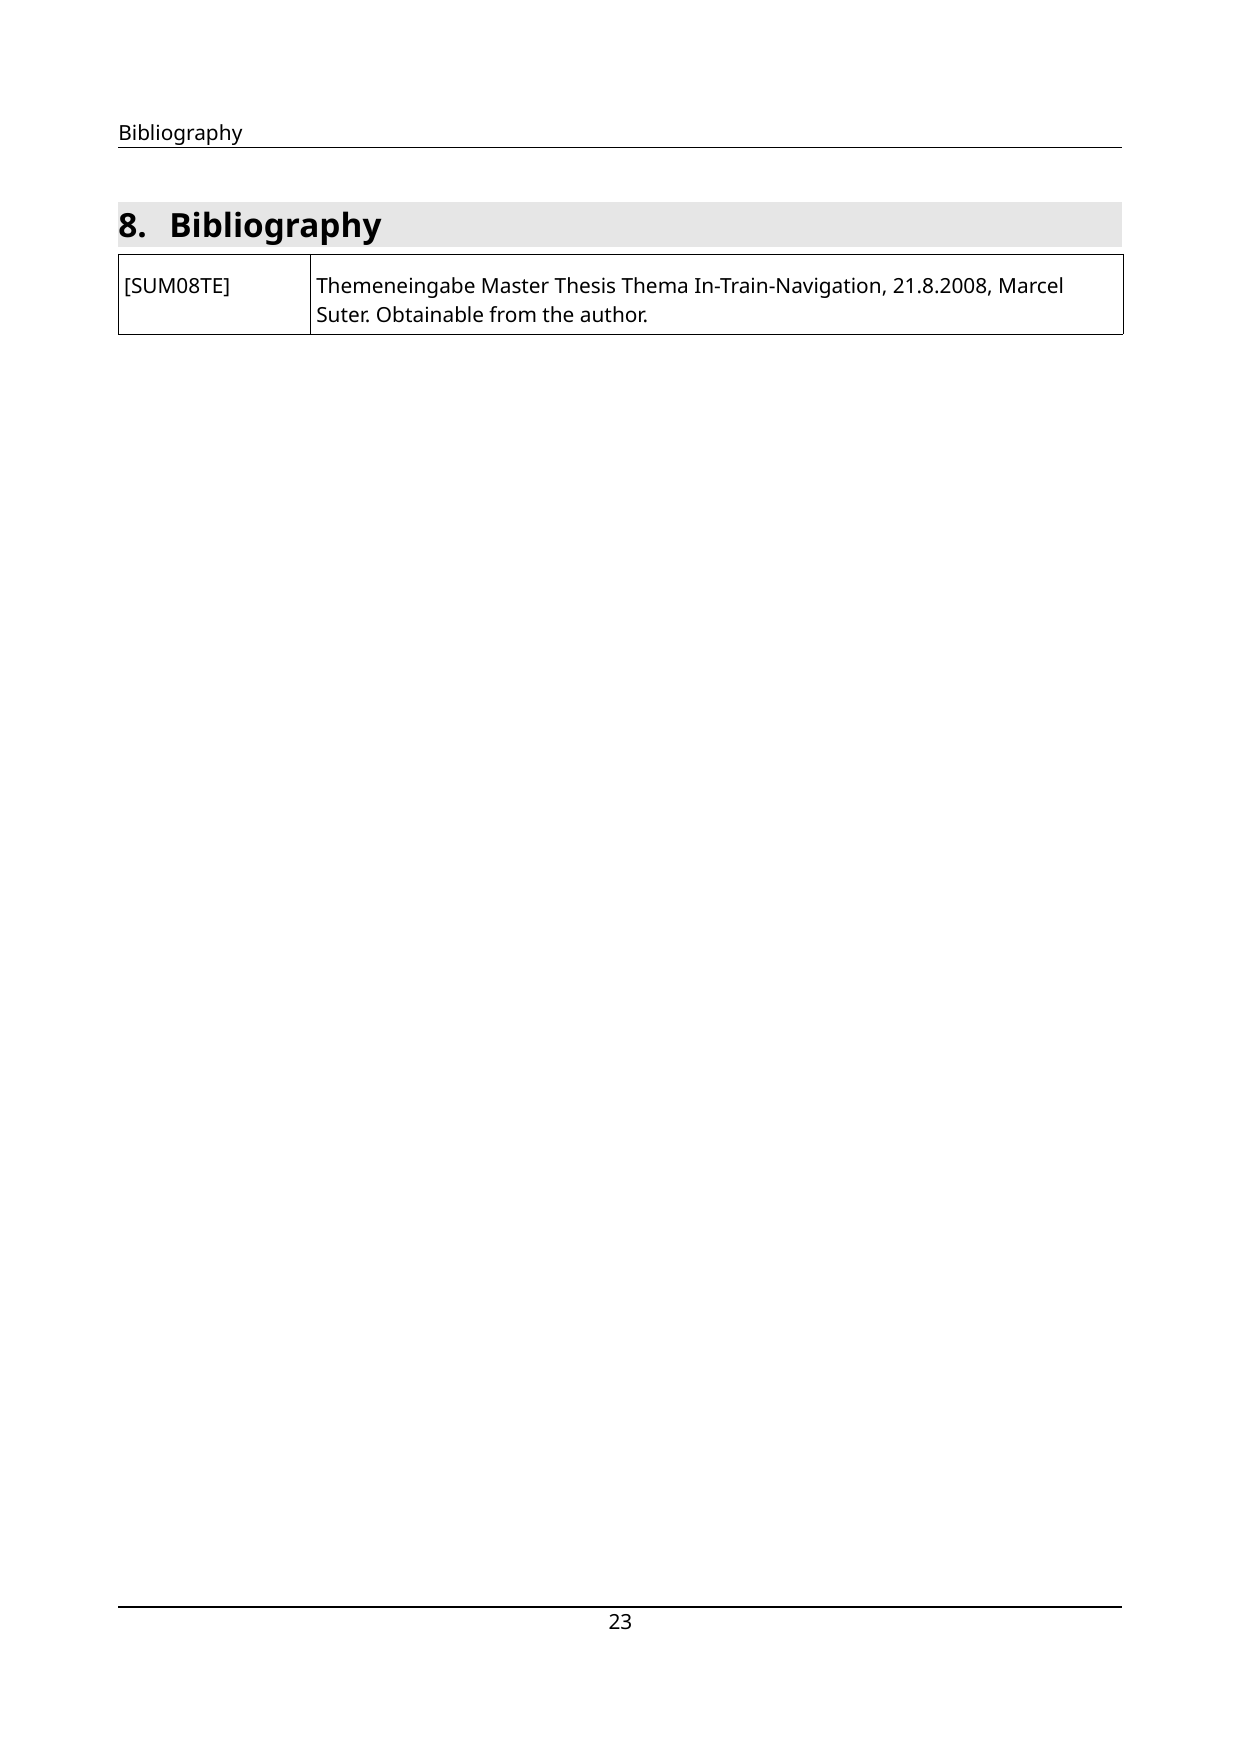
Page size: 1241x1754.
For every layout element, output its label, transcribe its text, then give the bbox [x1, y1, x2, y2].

table_header Themeneingabe Master Thesis Thema In-Train-Navigation, 21.8.2008, Marcel Suter. Obtainable from the author. [311, 255, 1123, 334]
table_header [SUM08TE] [119, 255, 310, 334]
subtitle Bibliography [118, 202, 1122, 247]
